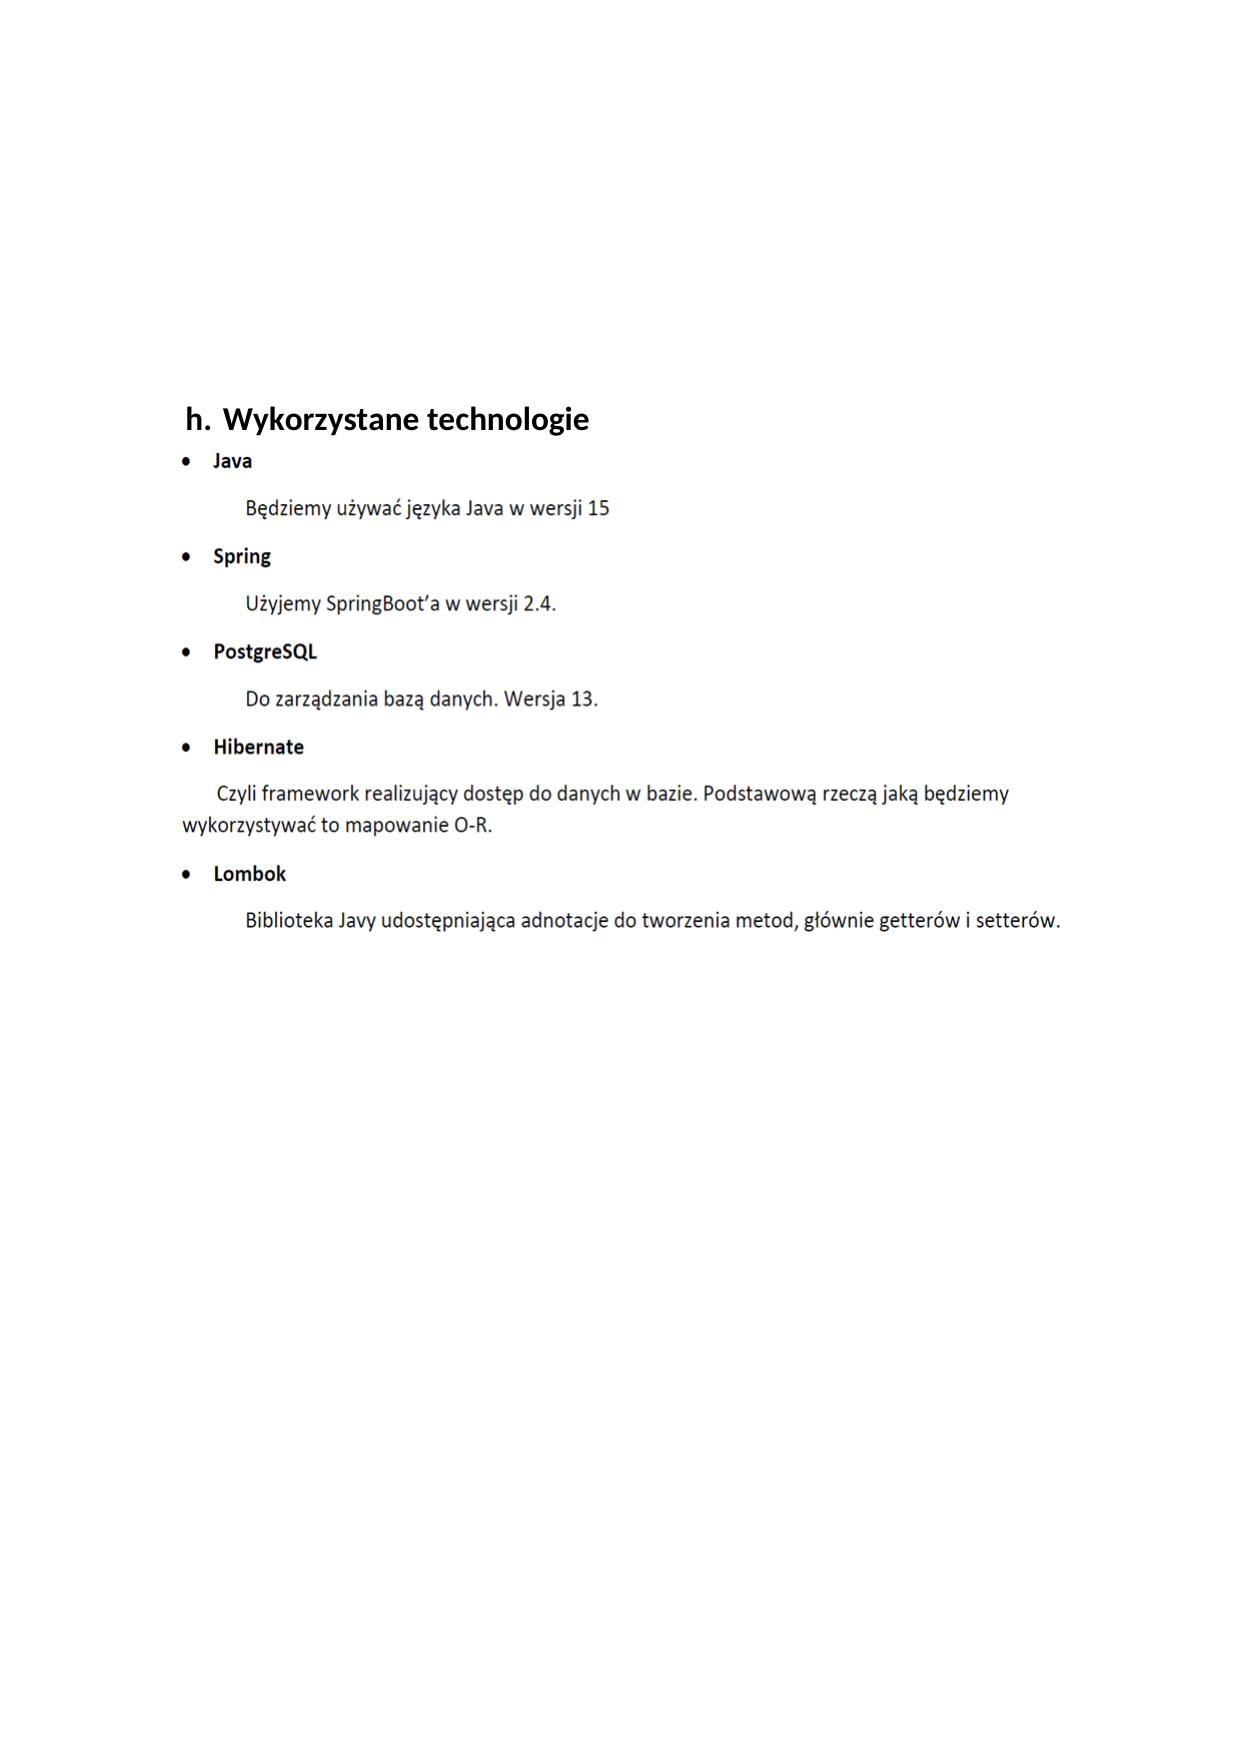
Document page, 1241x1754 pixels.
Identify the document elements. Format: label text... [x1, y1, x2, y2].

picture [162, 442, 1079, 944]
subtitle Wykorzystane technologie [185, 398, 1093, 439]
